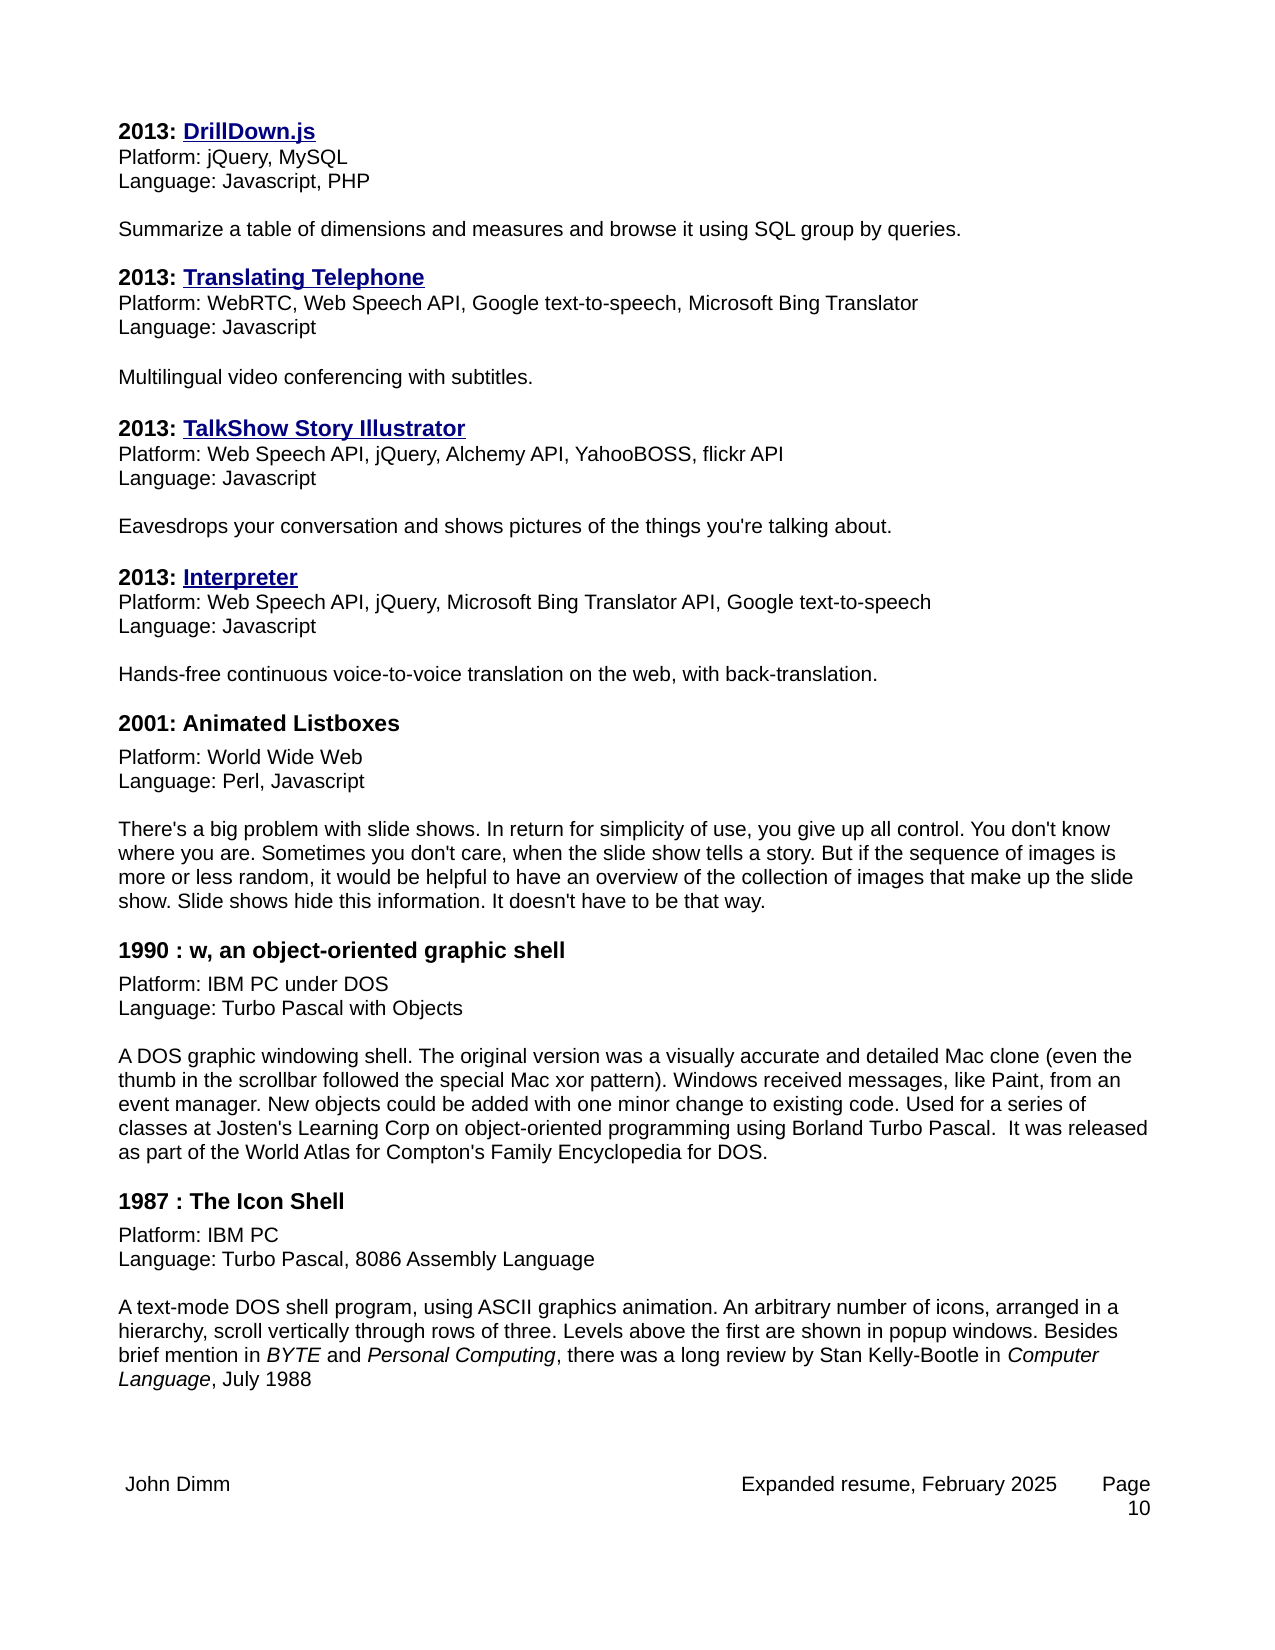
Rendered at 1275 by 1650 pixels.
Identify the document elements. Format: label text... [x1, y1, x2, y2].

text Platform: Web Speech API, jQuery, Microsoft Bing Translator API, Google text-to-speech [118, 590, 1157, 614]
text 2013: DrillDown.js [118, 118, 1157, 144]
subtitle 1987 : The Icon Shell [118, 1188, 1157, 1214]
text Platform: jQuery, MySQL [118, 144, 1157, 168]
text Platform: World Wide Web Language: Perl, Javascript [118, 745, 1157, 793]
text A DOS graphic windowing shell. The original version was a visually accurate and detailed Mac clone (even the thumb in the scrollbar followed the special Mac xor pattern). Windows received messages, like Paint, from an event manager. New objects could be added with one minor change to existing code. Used for a series of classes at Josten's Learning Corp on object-oriented programming using Borland Turbo Pascal. It was released as part of the World Atlas for Compton's Family Encyclopedia for DOS. [118, 1044, 1157, 1164]
text There's a big problem with slide shows. In return for simplicity of use, you give up all control. You don't know where you are. Sometimes you don't care, when the slide show tells a story. But if the sequence of images is more or less random, it would be helpful to have an overview of the collection of images that make up the slide show. Slide shows hide this information. It doesn't have to be that way. [118, 817, 1157, 913]
text Language: Javascript [118, 466, 1157, 489]
text Eavesdrops your conversation and shows pictures of the things you're talking about. [118, 513, 1157, 537]
text Summarize a table of dimensions and measures and browse it using SQL group by queries. [118, 216, 1157, 240]
text Platform: IBM PC under DOS Language: Turbo Pascal with Objects [118, 972, 1157, 1020]
text Multilingual video conferencing with subtitles. [118, 365, 1157, 389]
text Language: Javascript [118, 614, 1157, 638]
text 2013: Interpreter [118, 564, 1157, 590]
text A text-mode DOS shell program, using ASCII graphics animation. An arbitrary number of icons, arranged in a hierarchy, scroll vertically through rows of three. Levels above the first are shown in popup windows. Besides brief mention in BYTE and Personal Computing, there was a long review by Stan Kelly-Bootle in Computer Language, July 1988 [118, 1295, 1157, 1391]
text Platform: WebRTC, Web Speech API, Google text-to-speech, Microsoft Bing Translator [118, 291, 1157, 314]
text Language: Javascript, PHP [118, 168, 1157, 192]
subtitle 2001: Animated Listboxes [118, 710, 1157, 736]
text 2013: Translating Telephone [118, 264, 1157, 291]
text 2013: TalkShow Story Illustrator [118, 415, 1157, 442]
text Platform: IBM PC Language: Turbo Pascal, 8086 Assembly Language [118, 1223, 1157, 1271]
text Hands-free continuous voice-to-voice translation on the web, with back-translation. [118, 662, 1157, 686]
subtitle 1990 : w, an object-oriented graphic shell [118, 937, 1157, 963]
text Language: Javascript [118, 314, 1157, 338]
text Platform: Web Speech API, jQuery, Alchemy API, YahooBOSS, flickr API [118, 442, 1157, 466]
